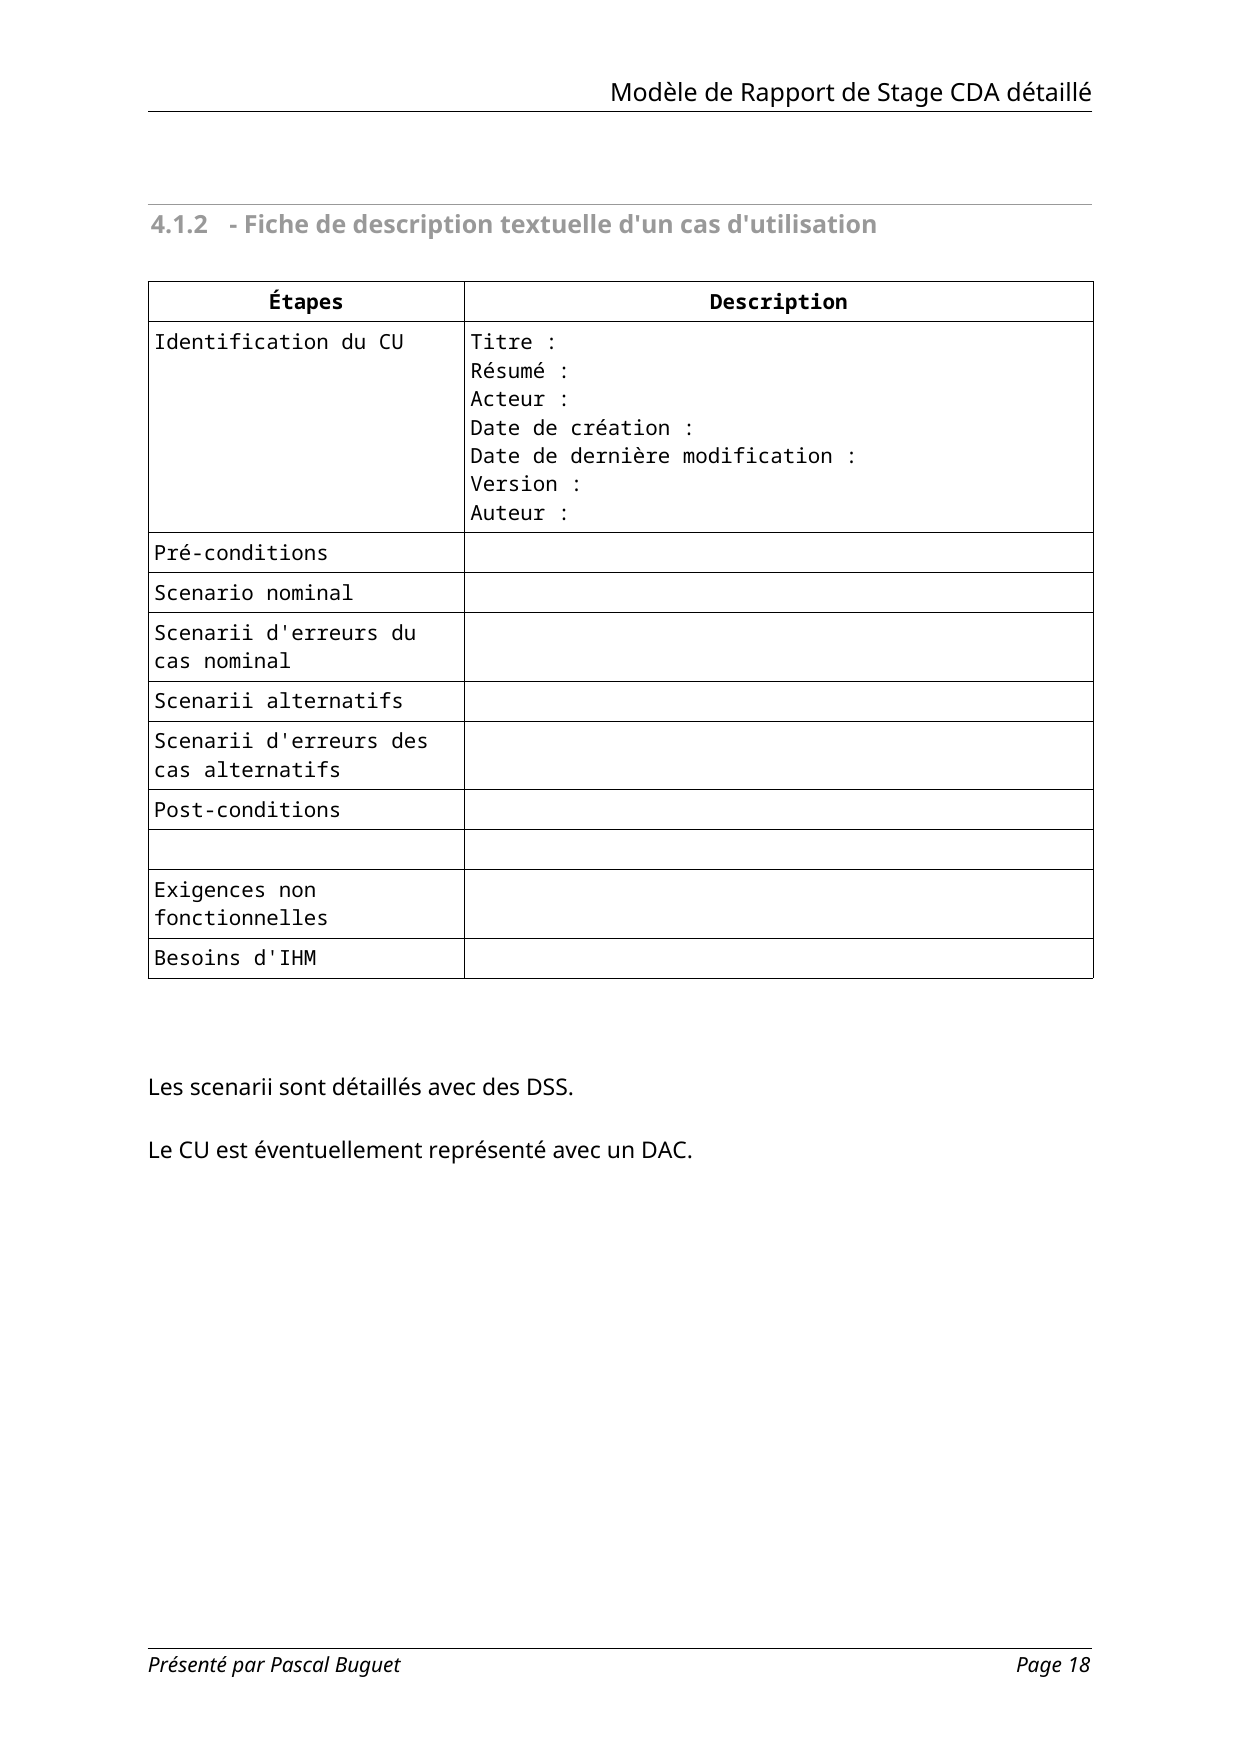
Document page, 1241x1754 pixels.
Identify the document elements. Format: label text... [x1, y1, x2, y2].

table_cell [465, 870, 1093, 937]
table_cell [465, 533, 1093, 572]
table_cell Exigences non fonctionnelles [149, 870, 464, 937]
table_header Description [465, 282, 1093, 321]
table_cell Pré-conditions [149, 533, 464, 572]
table_cell Identification du CU [149, 322, 464, 532]
table_cell [149, 830, 464, 869]
table_cell [465, 613, 1093, 681]
table_cell Post-conditions [149, 790, 464, 829]
table_header Étapes [149, 282, 464, 321]
table_cell [465, 830, 1093, 869]
table_cell Scenario nominal [149, 573, 464, 612]
table_cell Scenarii d'erreurs des cas alternatifs [149, 722, 464, 789]
table_cell Titre : Résumé : Acteur : Date de création : Date de dernière modification : Version : Auteur : [465, 322, 1093, 532]
subtitle - Fiche de description textuelle d'un cas d'utilisation [148, 205, 1092, 244]
table_cell [465, 790, 1093, 829]
table_cell [465, 722, 1093, 789]
table_cell Besoins d'IHM [149, 939, 464, 977]
table_cell [465, 573, 1093, 612]
table_cell [465, 939, 1093, 977]
table_cell Scenarii alternatifs [149, 682, 464, 721]
text Le CU est éventuellement représenté avec un DAC. [148, 1134, 1092, 1165]
table_cell [465, 682, 1093, 721]
table_cell Scenarii d'erreurs du cas nominal [149, 613, 464, 681]
text Les scenarii sont détaillés avec des DSS. [148, 1071, 1092, 1102]
